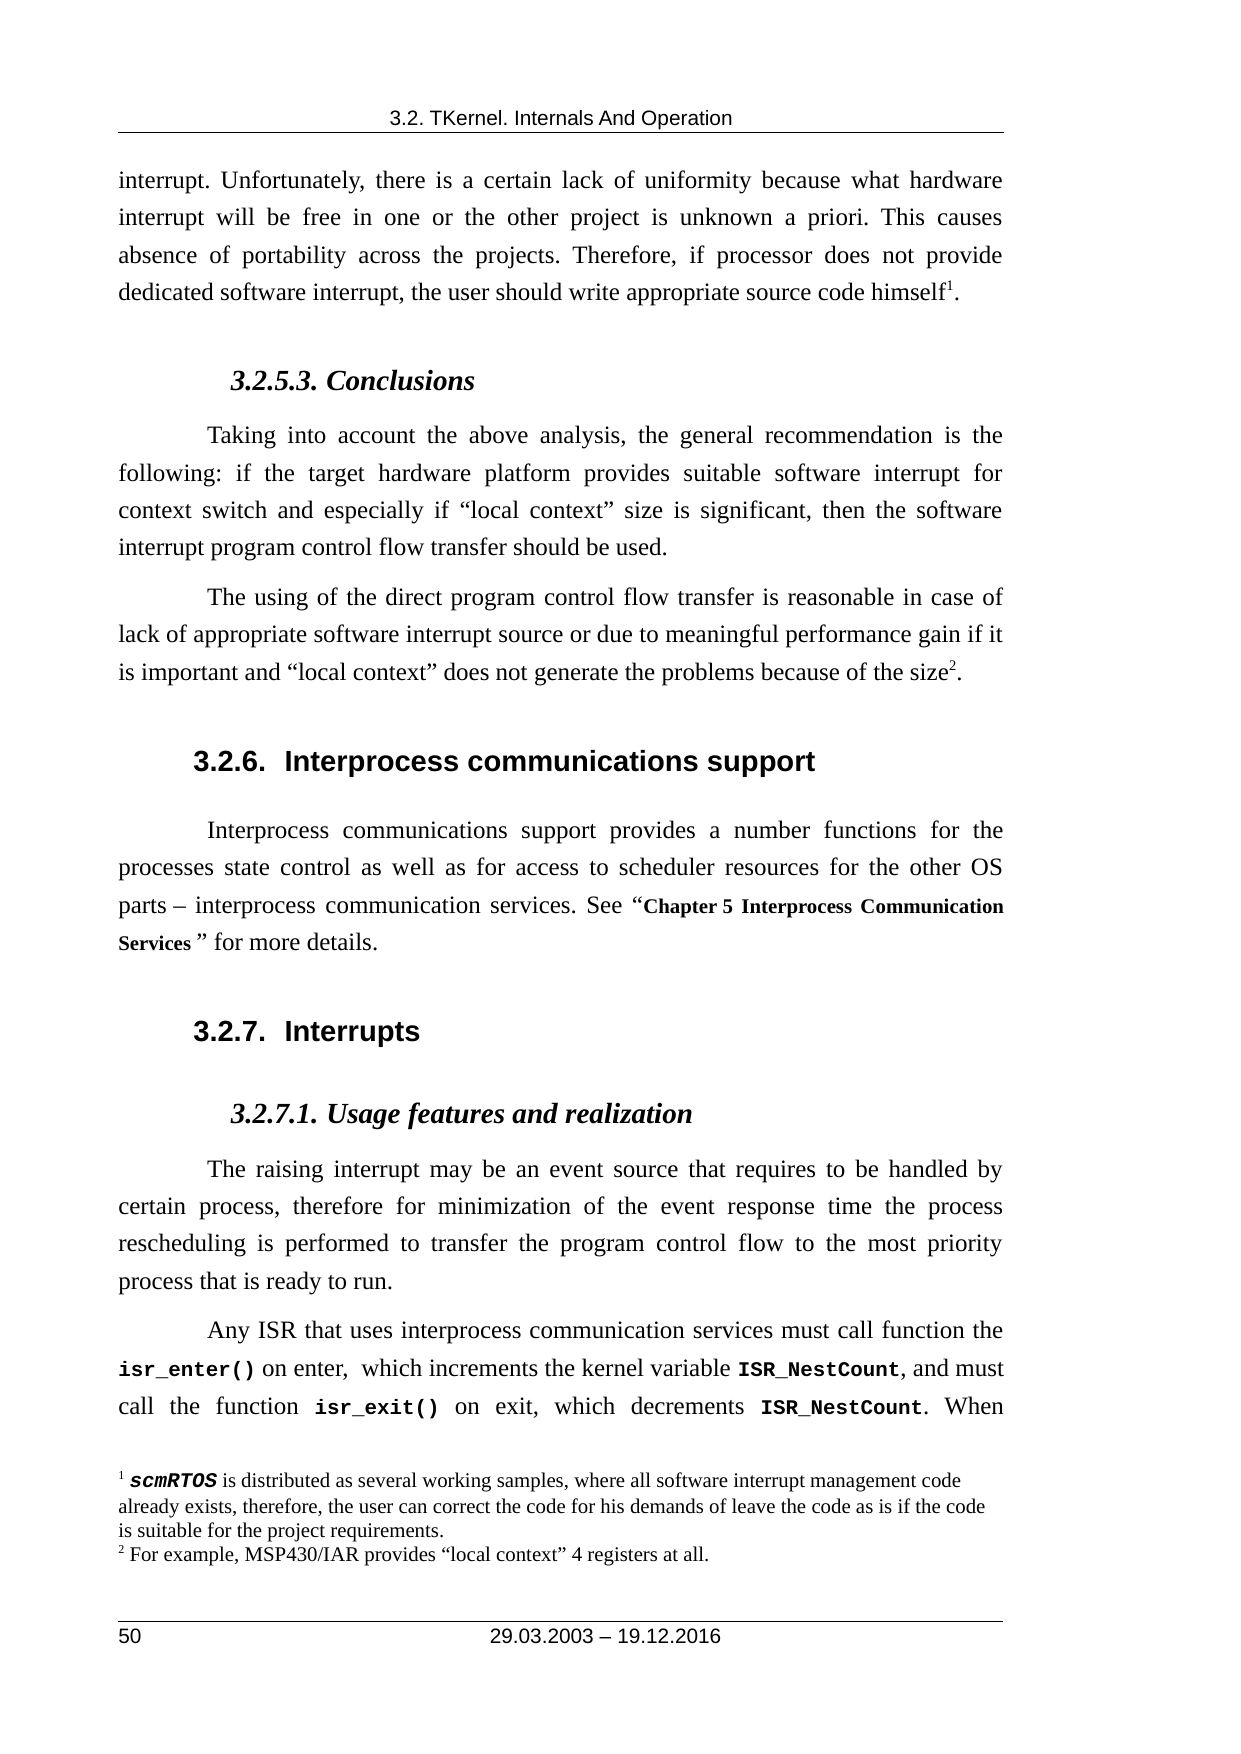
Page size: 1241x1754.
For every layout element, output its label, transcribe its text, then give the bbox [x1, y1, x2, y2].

text Any ISR that uses interprocess communication services must call function the isr_enter() on enter, which increments the kernel variable ISR_NestCount, and must call the function isr_exit() on exit, which decrements ISR_NestCount. When [118, 1316, 1004, 1421]
text The raising interrupt may be an event source that requires to be handled by certain process, therefore for minimization of the event response time the process rescheduling is performed to transfer the program control flow to the most priority process that is ready to run. [118, 1154, 1004, 1294]
text interrupt. Unfortunately, there is a certain lack of uniformity because what hardware interrupt will be free in one or the other project is unknown a priori. This causes absence of portability across the projects. Therefore, if processor does not provide dedicated software interrupt, the user should write appropriate source code himself. [118, 165, 1004, 306]
text scmRTOS is distributed as several working samples, where all software interrupt management code already exists, therefore, the user can correct the code for his demands of leave the code as is if the code is suitable for the project requirements. [118, 1468, 1004, 1542]
text The using of the direct program control flow transfer is reasonable in case of lack of appropriate software interrupt source or due to meaningful performance gain if it is important and “local context” does not generate the problems because of the size. [118, 582, 1004, 686]
subtitle Interprocess communications support [193, 744, 886, 778]
text For example, MSP430/IAR provides “local context” 4 registers at all. [118, 1542, 1004, 1566]
text Taking into account the above analysis, the general recommendation is the following: if the target hardware platform provides suitable software interrupt for context switch and especially if “local context” size is significant, then the software interrupt program control flow transfer should be used. [118, 421, 1004, 561]
subtitle Interrupts [193, 1014, 886, 1048]
subtitle Conclusions [231, 363, 1004, 396]
subtitle Usage features and realization [231, 1096, 1004, 1130]
text Interprocess communications support provides a number functions for the processes state control as well as for access to scheduler resources for the other OS parts – interprocess communication services. See “Chapter 5 Interprocess Communication Services ” for more details. [118, 815, 1004, 956]
